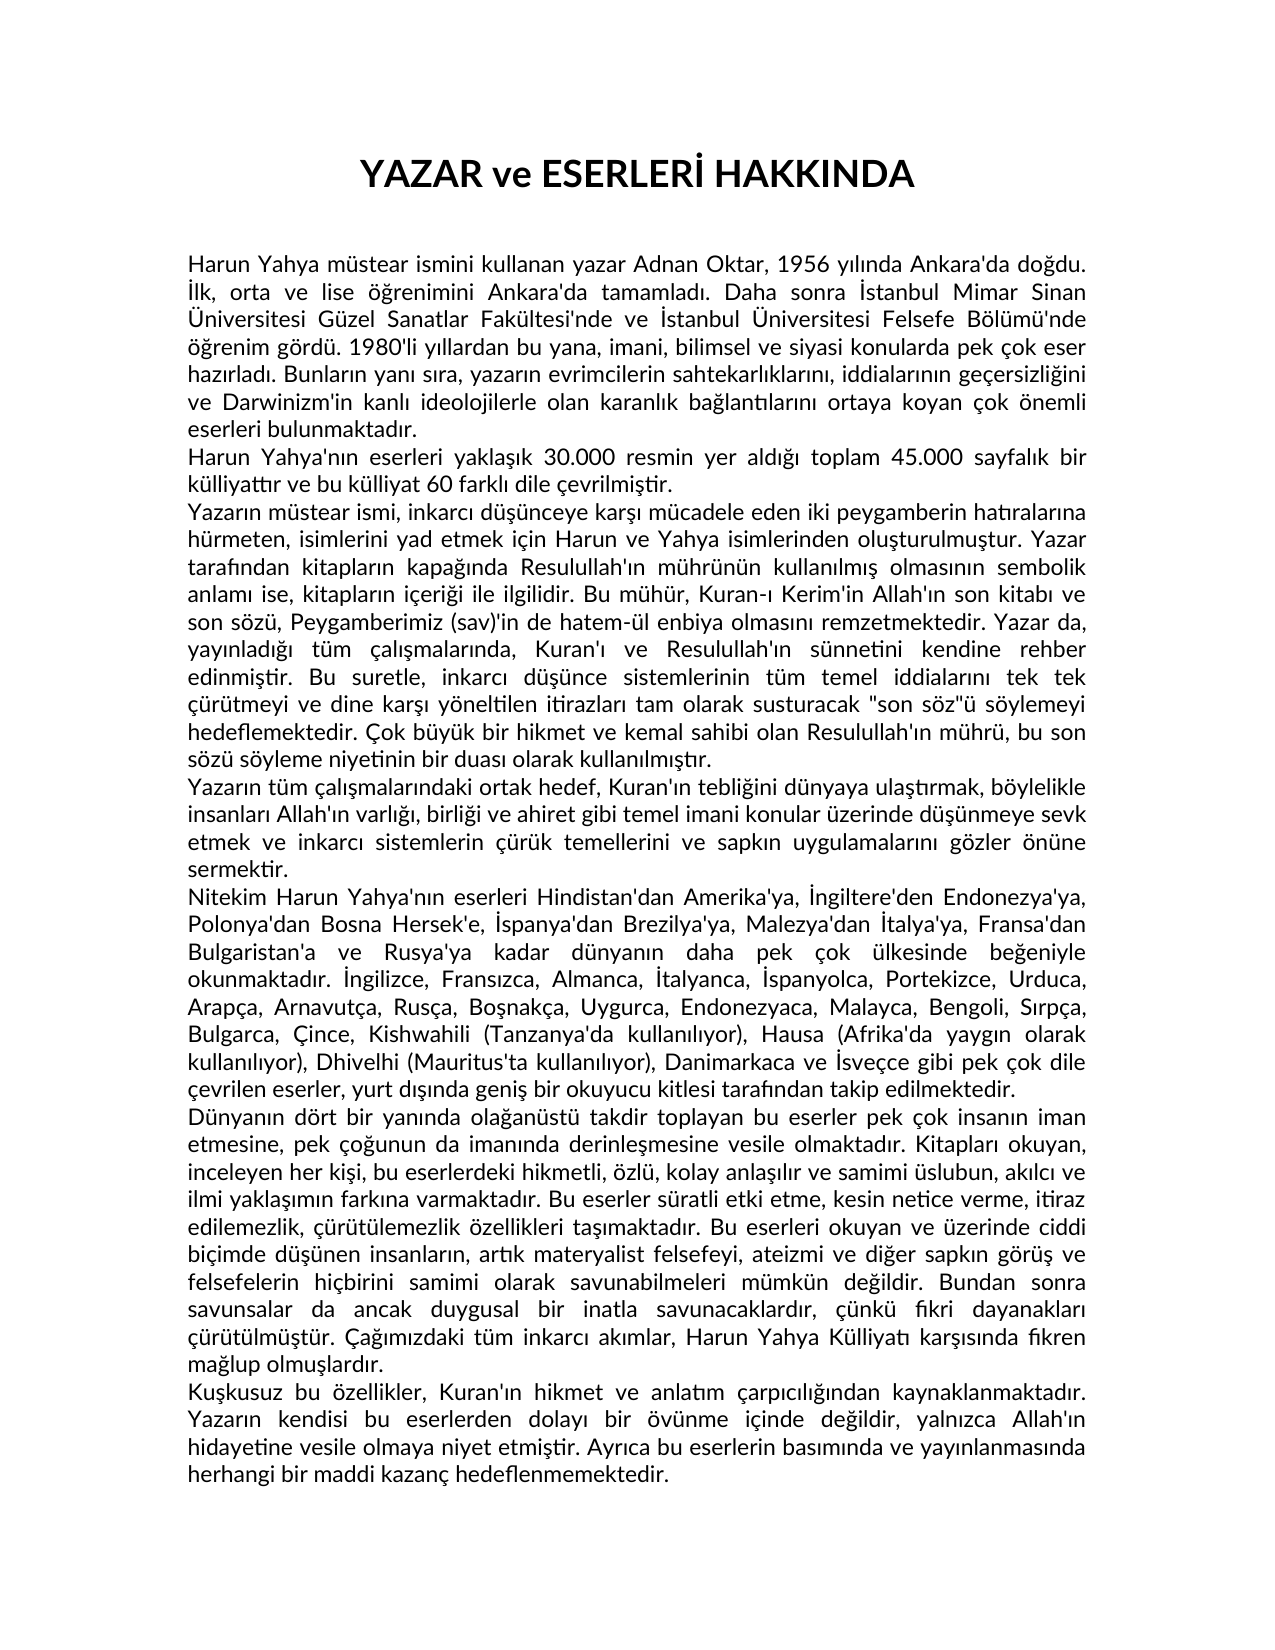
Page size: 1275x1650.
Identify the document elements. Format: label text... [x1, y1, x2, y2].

text Kuşkusuz bu özellikler, Kuran'ın hikmet ve anlatım çarpıcılığından kaynaklanmaktadır. Yazarın kendisi bu eserlerden dolayı bir övünme içinde değildir, yalnızca Allah'ın hidayetine vesile olmaya niyet etmiştir. Ayrıca bu eserlerin basımında ve yayınlanmasında herhangi bir maddi kazanç hedeflenmemektedir. [187, 1377, 1087, 1487]
text Dünyanın dört bir yanında olağanüstü takdir toplayan bu eserler pek çok insanın iman etmesine, pek çoğunun da imanında derinleşmesine vesile olmaktadır. Kitapları okuyan, inceleyen her kişi, bu eserlerdeki hikmetli, özlü, kolay anlaşılır ve samimi üslubun, akılcı ve ilmi yaklaşımın farkına varmaktadır. Bu eserler süratli etki etme, kesin netice verme, itiraz edilemezlik, çürütülemezlik özellikleri taşımaktadır. Bu eserleri okuyan ve üzerinde ciddi biçimde düşünen insanların, artık materyalist felsefeyi, ateizmi ve diğer sapkın görüş ve felsefelerin hiçbirini samimi olarak savunabilmeleri mümkün değildir. Bundan sonra savunsalar da ancak duygusal bir inatla savunacaklardır, çünkü fikri dayanakları çürütülmüştür. Çağımızdaki tüm inkarcı akımlar, Harun Yahya Külliyatı karşısında fikren mağlup olmuşlardır. [187, 1102, 1087, 1377]
text Harun Yahya'nın eserleri yaklaşık 30.000 resmin yer aldığı toplam 45.000 sayfalık bir külliyattır ve bu külliyat 60 farklı dile çevrilmiştir. [187, 442, 1087, 497]
text Nitekim Harun Yahya'nın eserleri Hindistan'dan Amerika'ya, İngiltere'den Endonezya'ya, Polonya'dan Bosna Hersek'e, İspanya'dan Brezilya'ya, Malezya'dan İtalya'ya, Fransa'dan Bulgaristan'a ve Rusya'ya kadar dünyanın daha pek çok ülkesinde beğeniyle okunmaktadır. İngilizce, Fransızca, Almanca, İtalyanca, İspanyolca, Portekizce, Urduca, Arapça, Arnavutça, Rusça, Boşnakça, Uygurca, Endonezyaca, Malayca, Bengoli, Sırpça, Bulgarca, Çince, Kishwahili (Tanzanya'da kullanılıyor), Hausa (Afrika'da yaygın olarak kullanılıyor), Dhivelhi (Mauritus'ta kullanılıyor), Danimarkaca ve İsveçce gibi pek çok dile çevrilen eserler, yurt dışında geniş bir okuyucu kitlesi tarafından takip edilmektedir. [187, 882, 1087, 1102]
text Yazarın tüm çalışmalarındaki ortak hedef, Kuran'ın tebliğini dünyaya ulaştırmak, böylelikle insanları Allah'ın varlığı, birliği ve ahiret gibi temel imani konular üzerinde düşünmeye sevk etmek ve inkarcı sistemlerin çürük temellerini ve sapkın uygulamalarını gözler önüne sermektir. [187, 772, 1087, 882]
text Yazarın müstear ismi, inkarcı düşünceye karşı mücadele eden iki peygamberin hatıralarına hürmeten, isimlerini yad etmek için Harun ve Yahya isimlerinden oluşturulmuştur. Yazar tarafından kitapların kapağında Resulullah'ın mührünün kullanılmış olmasının sembolik anlamı ise, kitapların içeriği ile ilgilidir. Bu mühür, Kuran-ı Kerim'in Allah'ın son kitabı ve son sözü, Peygamberimiz (sav)'in de hatem-ül enbiya olmasını remzetmektedir. Yazar da, yayınladığı tüm çalışmalarında, Kuran'ı ve Resulullah'ın sünnetini kendine rehber edinmiştir. Bu suretle, inkarcı düşünce sistemlerinin tüm temel iddialarını tek tek çürütmeyi ve dine karşı yöneltilen itirazları tam olarak susturacak "son söz"ü söylemeyi hedeflemektedir. Çok büyük bir hikmet ve kemal sahibi olan Resulullah'ın mührü, bu son sözü söyleme niyetinin bir duası olarak kullanılmıştır. [187, 497, 1087, 772]
text YAZAR ve ESERLERİ HAKKINDA [187, 150, 1087, 195]
text Harun Yahya müstear ismini kullanan yazar Adnan Oktar, 1956 yılında Ankara'da doğdu. İlk, orta ve lise öğrenimini Ankara'da tamamladı. Daha sonra İstanbul Mimar Sinan Üniversitesi Güzel Sanatlar Fakültesi'nde ve İstanbul Üniversitesi Felsefe Bölümü'nde öğrenim gördü. 1980'li yıllardan bu yana, imani, bilimsel ve siyasi konularda pek çok eser hazırladı. Bunların yanı sıra, yazarın evrimcilerin sahtekarlıklarını, iddialarının geçersizliğini ve Darwinizm'in kanlı ideolojilerle olan karanlık bağlantılarını ortaya koyan çok önemli eserleri bulunmaktadır. [187, 250, 1087, 442]
